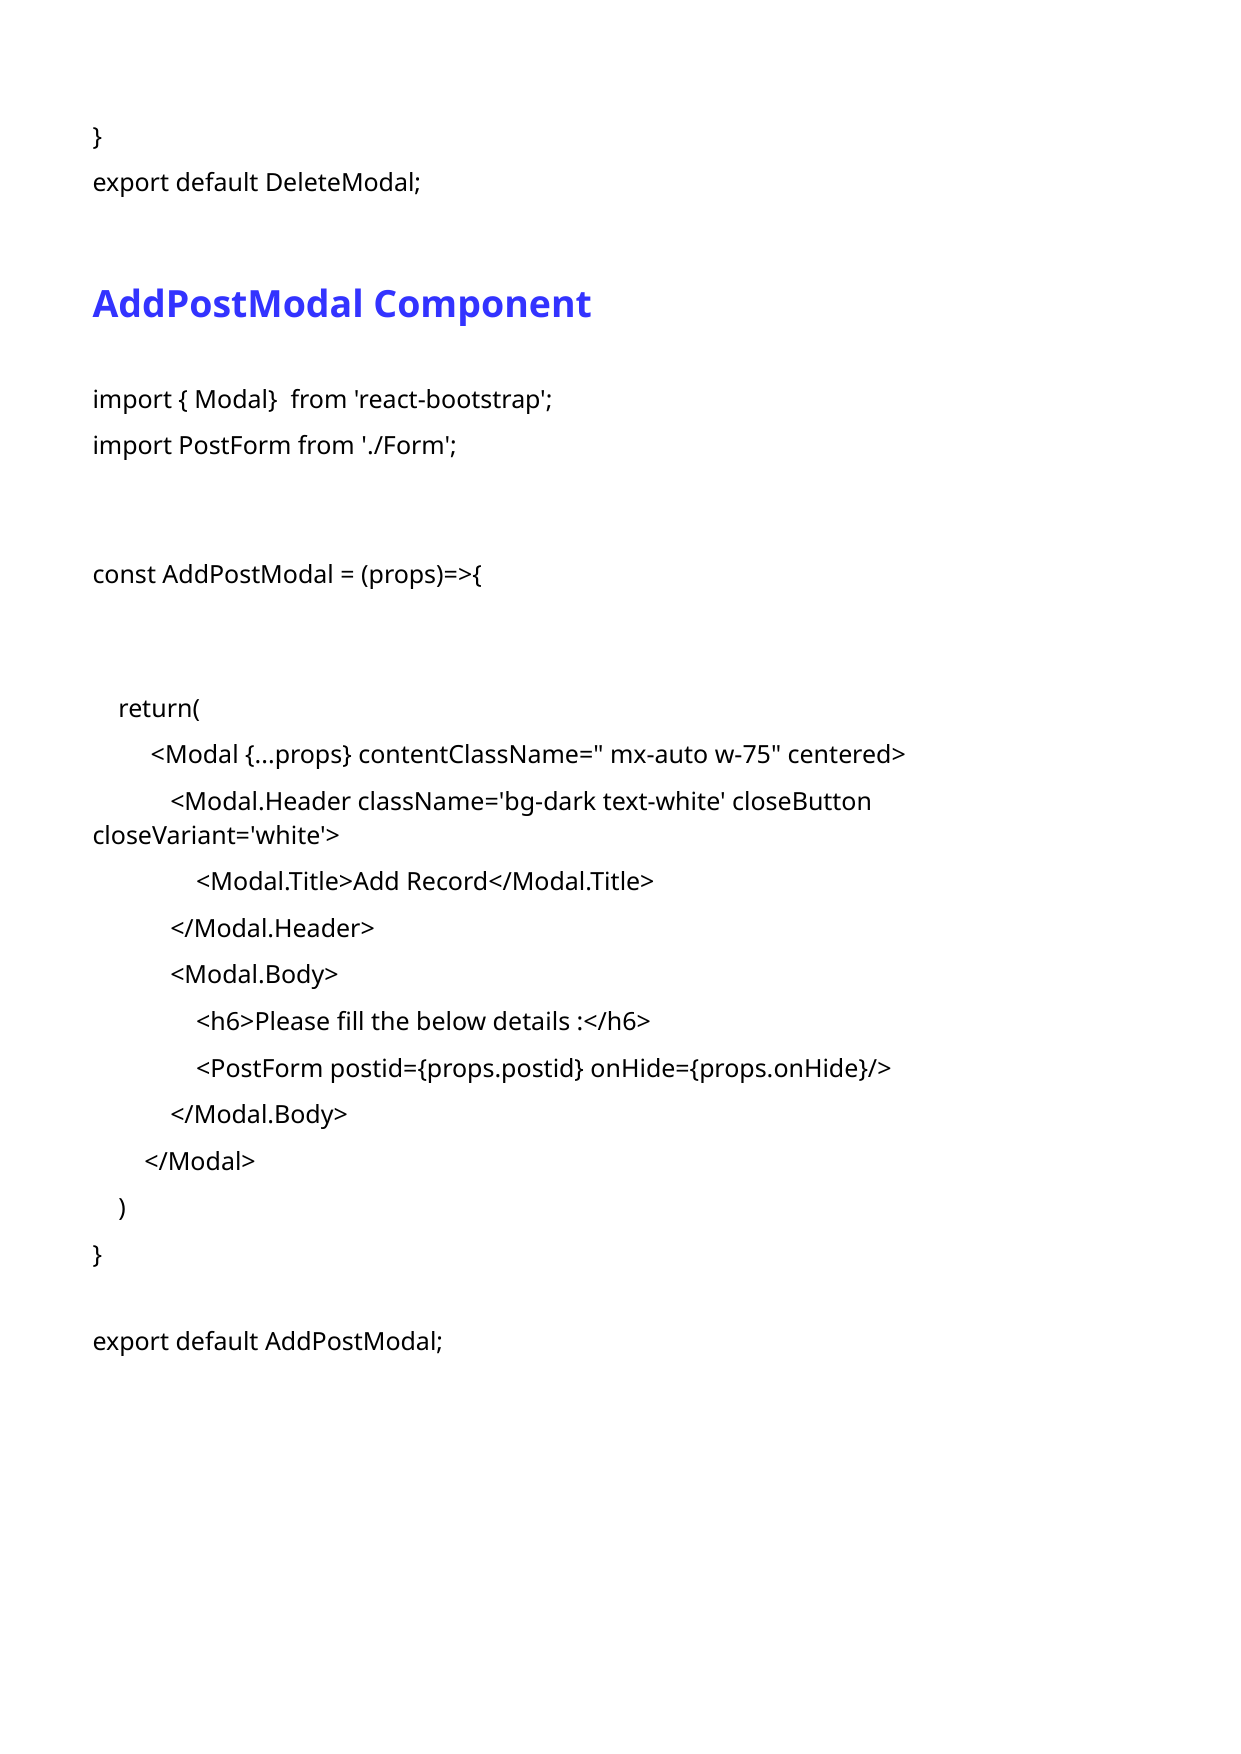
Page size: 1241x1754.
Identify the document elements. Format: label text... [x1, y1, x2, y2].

text const AddPostModal = (props)=>{ [92, 556, 1123, 590]
text } [92, 118, 1123, 152]
text ) [92, 1190, 1123, 1224]
text export default AddPostModal; [92, 1324, 1123, 1358]
text </Modal.Header> [92, 911, 1123, 944]
text <h6>Please fill the below details :</h6> [92, 1004, 1123, 1038]
text export default DeleteModal; [92, 165, 1123, 199]
text import PostForm from './Form'; [92, 428, 1123, 462]
text import { Modal} from 'react-bootstrap'; [92, 381, 1123, 416]
text </Modal.Body> [92, 1097, 1123, 1131]
text <Modal {...props} contentClassName=" mx-auto w-75" centered> [92, 737, 1123, 771]
subtitle AddPostModal Component [92, 277, 1123, 328]
text return( [92, 690, 1123, 724]
text } [92, 1236, 1123, 1271]
text <PostForm postid={props.postid} onHide={props.onHide}/> [92, 1050, 1123, 1084]
text <Modal.Body> [92, 957, 1123, 991]
text <Modal.Header className='bg-dark text-white' closeButton closeVariant='white'> [92, 783, 1123, 851]
text <Modal.Title>Add Record</Modal.Title> [92, 864, 1123, 898]
text </Modal> [92, 1143, 1123, 1177]
